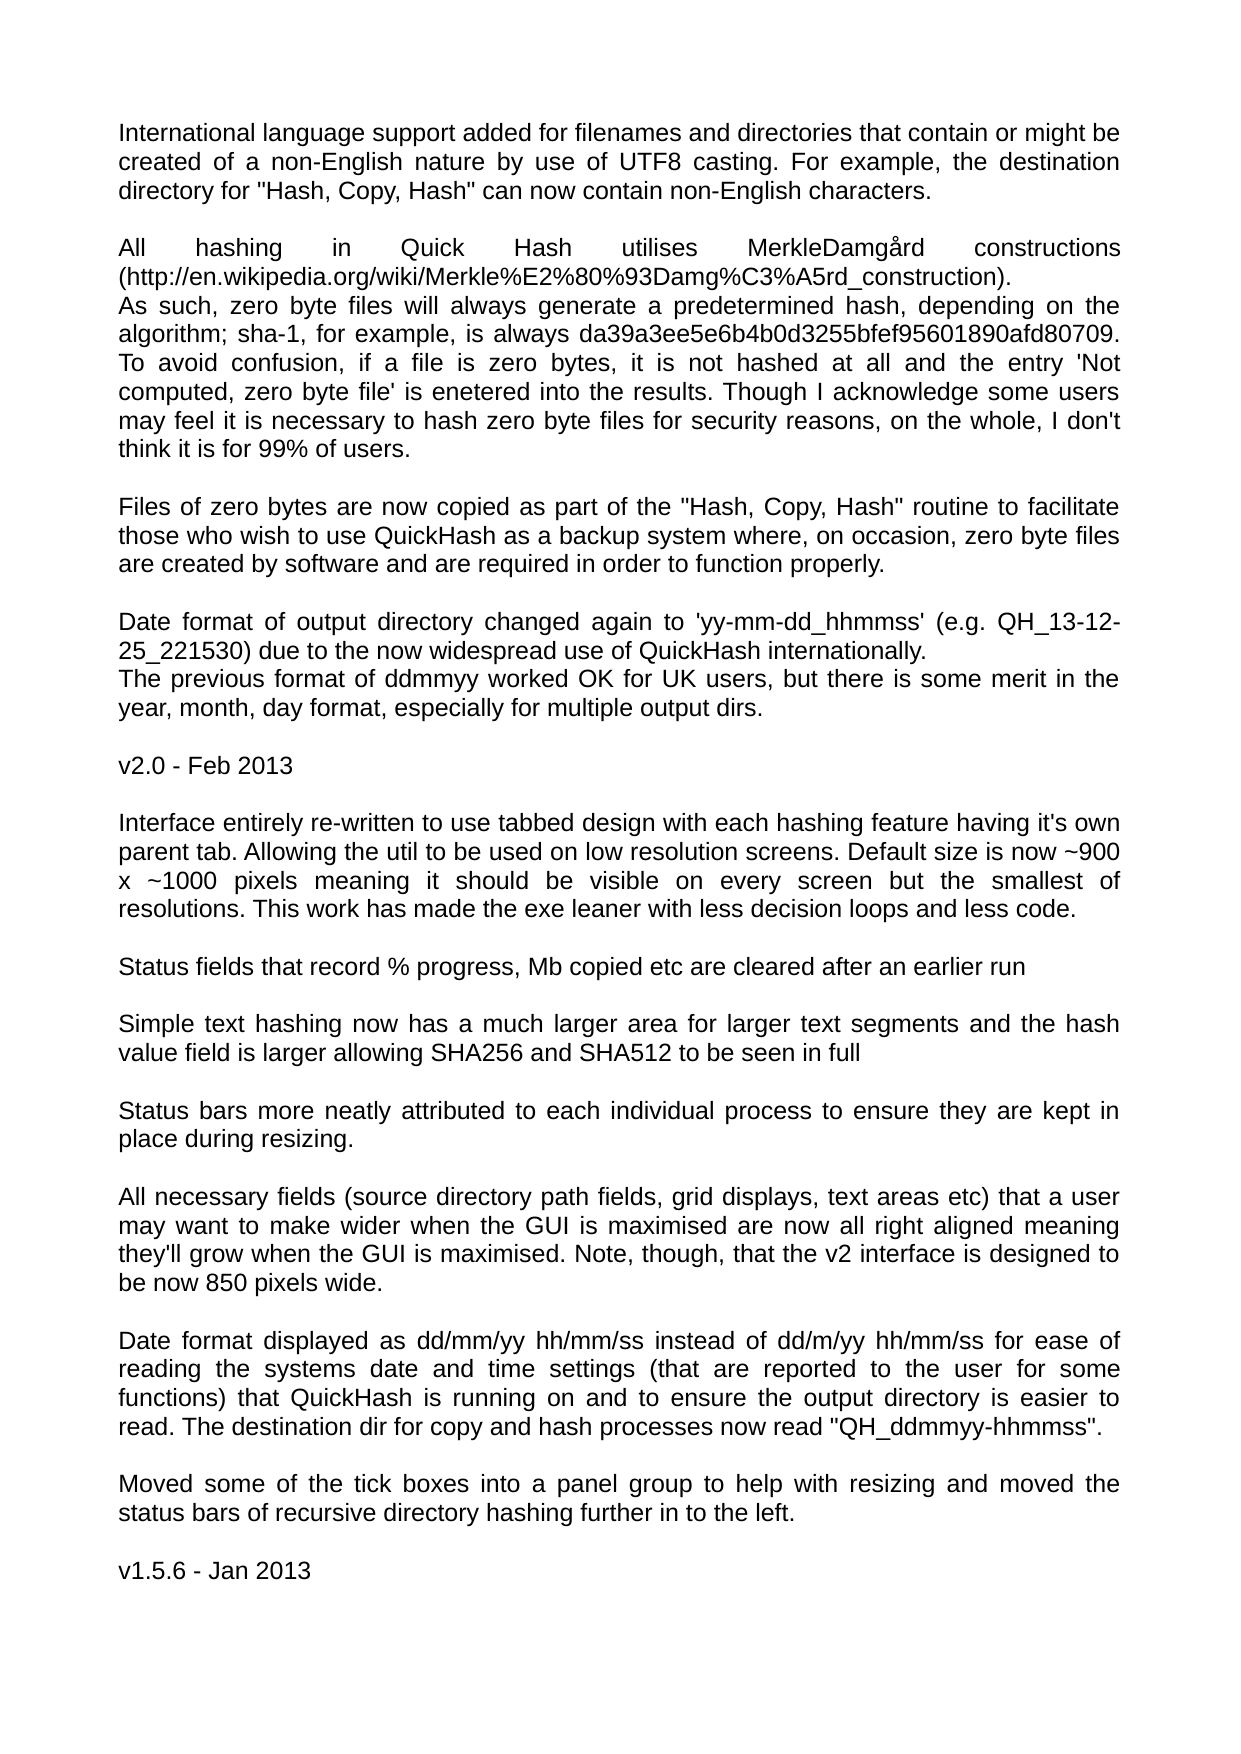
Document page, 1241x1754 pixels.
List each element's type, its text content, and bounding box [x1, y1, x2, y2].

text Simple text hashing now has a much larger area for larger text segments and the hash value field is larger allowing SHA256 and SHA512 to be seen in full [118, 1009, 1122, 1067]
text Status fields that record % progress, Mb copied etc are cleared after an earlier run [118, 952, 1122, 981]
text All necessary fields (source directory path fields, grid displays, text areas etc) that a user may want to make wider when the GUI is maximised are now all right aligned meaning they'll grow when the GUI is maximised. Note, though, that the v2 interface is designed to be now 850 pixels wide. [118, 1182, 1122, 1297]
text v1.5.6 - Jan 2013 [118, 1556, 1122, 1584]
text As such, zero byte files will always generate a predetermined hash, depending on the algorithm; sha-1, for example, is always da39a3ee5e6b4b0d3255bfef95601890afd80709. To avoid confusion, if a file is zero bytes, it is not hashed at all and the entry 'Not computed, zero byte file' is enetered into the results. Though I acknowledge some users may feel it is necessary to hash zero byte files for security reasons, on the whole, I don't think it is for 99% of users. [118, 291, 1122, 463]
text All hashing in Quick Hash utilises MerkleDamgård constructions (http://en.wikipedia.org/wiki/Merkle%E2%80%93Damg%C3%A5rd_construction). [118, 233, 1122, 291]
text The previous format of ddmmyy worked OK for UK users, but there is some merit in the year, month, day format, especially for multiple output dirs. [118, 664, 1122, 722]
text International language support added for filenames and directories that contain or might be created of a non-English nature by use of UTF8 casting. For example, the destination directory for "Hash, Copy, Hash" can now contain non-English characters. [118, 118, 1122, 204]
text Date format of output directory changed again to 'yy-mm-dd_hhmmss' (e.g. QH_13-12-25_221530) due to the now widespread use of QuickHash internationally. [118, 607, 1122, 664]
text Files of zero bytes are now copied as part of the "Hash, Copy, Hash" routine to facilitate those who wish to use QuickHash as a backup system where, on occasion, zero byte files are created by software and are required in order to function properly. [118, 492, 1122, 578]
text Status bars more neatly attributed to each individual process to ensure they are kept in place during resizing. [118, 1096, 1122, 1153]
text Date format displayed as dd/mm/yy hh/mm/ss instead of dd/m/yy hh/mm/ss for ease of reading the systems date and time settings (that are reported to the user for some functions) that QuickHash is running on and to ensure the output directory is easier to read. The destination dir for copy and hash processes now read "QH_ddmmyy-hhmmss". [118, 1326, 1122, 1441]
text Interface entirely re-written to use tabbed design with each hashing feature having it's own parent tab. Allowing the util to be used on low resolution screens. Default size is now ~900 x ~1000 pixels meaning it should be visible on every screen but the smallest of resolutions. This work has made the exe leaner with less decision loops and less code. [118, 808, 1122, 923]
text Moved some of the tick boxes into a panel group to help with resizing and moved the status bars of recursive directory hashing further in to the left. [118, 1469, 1122, 1527]
text v2.0 - Feb 2013 [118, 751, 1122, 779]
